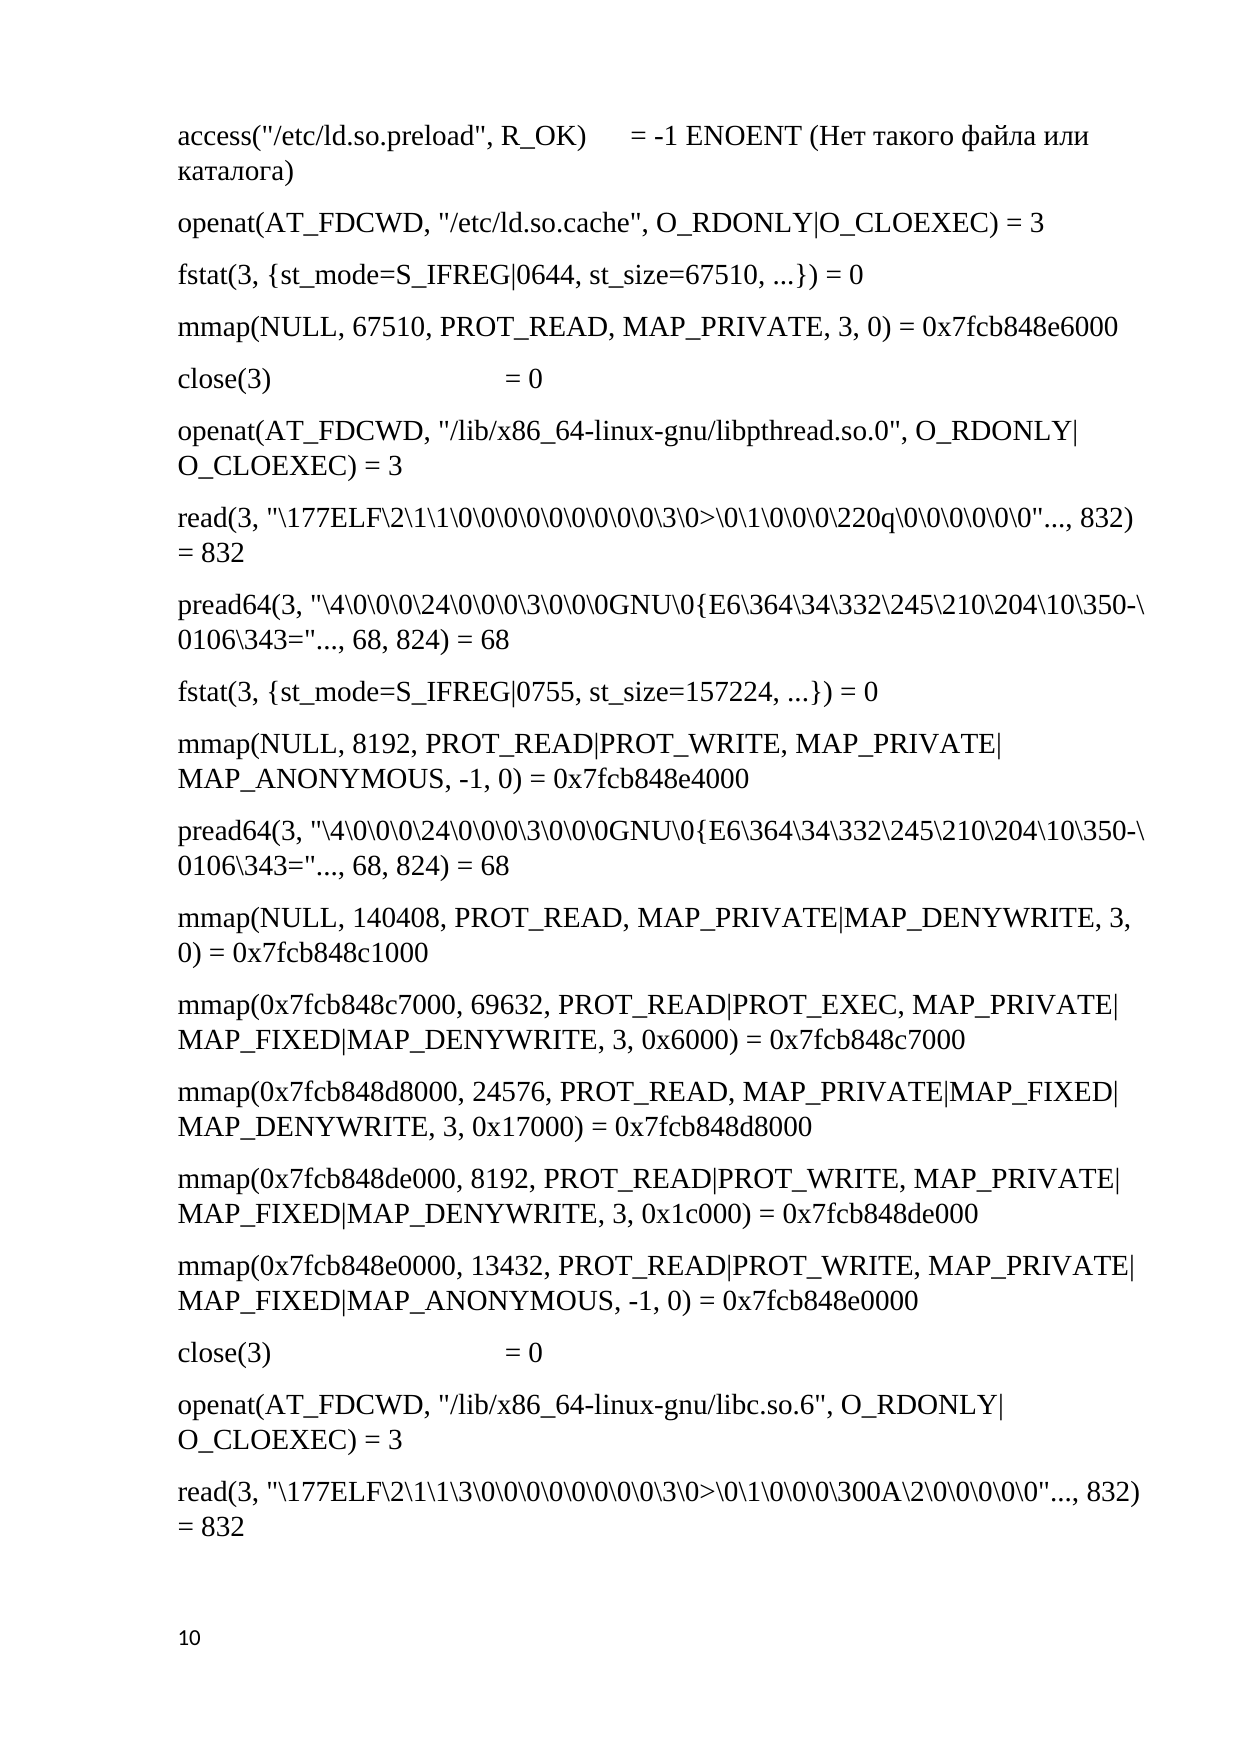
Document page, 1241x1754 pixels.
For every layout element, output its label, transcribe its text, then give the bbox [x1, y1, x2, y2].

text mmap(NULL, 140408, PROT_READ, MAP_PRIVATE|MAP_DENYWRITE, 3, 0) = 0x7fcb848c1000 [177, 900, 1152, 969]
text access("/etc/ld.so.preload", R_OK) = -1 ENOENT (Нет такого файла или каталога) [177, 118, 1152, 187]
text mmap(0x7fcb848e0000, 13432, PROT_READ|PROT_WRITE, MAP_PRIVATE|MAP_FIXED|MAP_ANONYMOUS, -1, 0) = 0x7fcb848e0000 [177, 1248, 1152, 1317]
text close(3) = 0 [177, 361, 1152, 394]
text pread64(3, "\4\0\0\0\24\0\0\0\3\0\0\0GNU\0{E6\364\34\332\245\210\204\10\350-\0106\343="..., 68, 824) = 68 [177, 587, 1152, 656]
text openat(AT_FDCWD, "/lib/x86_64-linux-gnu/libc.so.6", O_RDONLY|O_CLOEXEC) = 3 [177, 1387, 1152, 1456]
text read(3, "\177ELF\2\1\1\3\0\0\0\0\0\0\0\0\3\0>\0\1\0\0\0\300A\2\0\0\0\0\0"..., 832) = 832 [177, 1474, 1152, 1543]
text mmap(0x7fcb848d8000, 24576, PROT_READ, MAP_PRIVATE|MAP_FIXED|MAP_DENYWRITE, 3, 0x17000) = 0x7fcb848d8000 [177, 1074, 1152, 1143]
text pread64(3, "\4\0\0\0\24\0\0\0\3\0\0\0GNU\0{E6\364\34\332\245\210\204\10\350-\0106\343="..., 68, 824) = 68 [177, 813, 1152, 882]
text mmap(0x7fcb848de000, 8192, PROT_READ|PROT_WRITE, MAP_PRIVATE|MAP_FIXED|MAP_DENYWRITE, 3, 0x1c000) = 0x7fcb848de000 [177, 1161, 1152, 1230]
text fstat(3, {st_mode=S_IFREG|0755, st_size=157224, ...}) = 0 [177, 674, 1152, 707]
text close(3) = 0 [177, 1335, 1152, 1369]
text mmap(NULL, 8192, PROT_READ|PROT_WRITE, MAP_PRIVATE|MAP_ANONYMOUS, -1, 0) = 0x7fcb848e4000 [177, 726, 1152, 794]
text openat(AT_FDCWD, "/etc/ld.so.cache", O_RDONLY|O_CLOEXEC) = 3 [177, 205, 1152, 239]
text openat(AT_FDCWD, "/lib/x86_64-linux-gnu/libpthread.so.0", O_RDONLY|O_CLOEXEC) = 3 [177, 413, 1152, 481]
text mmap(0x7fcb848c7000, 69632, PROT_READ|PROT_EXEC, MAP_PRIVATE|MAP_FIXED|MAP_DENYWRITE, 3, 0x6000) = 0x7fcb848c7000 [177, 987, 1152, 1056]
text fstat(3, {st_mode=S_IFREG|0644, st_size=67510, ...}) = 0 [177, 257, 1152, 291]
text mmap(NULL, 67510, PROT_READ, MAP_PRIVATE, 3, 0) = 0x7fcb848e6000 [177, 309, 1152, 342]
text read(3, "\177ELF\2\1\1\0\0\0\0\0\0\0\0\0\3\0>\0\1\0\0\0\220q\0\0\0\0\0\0"..., 832) = 832 [177, 500, 1152, 568]
